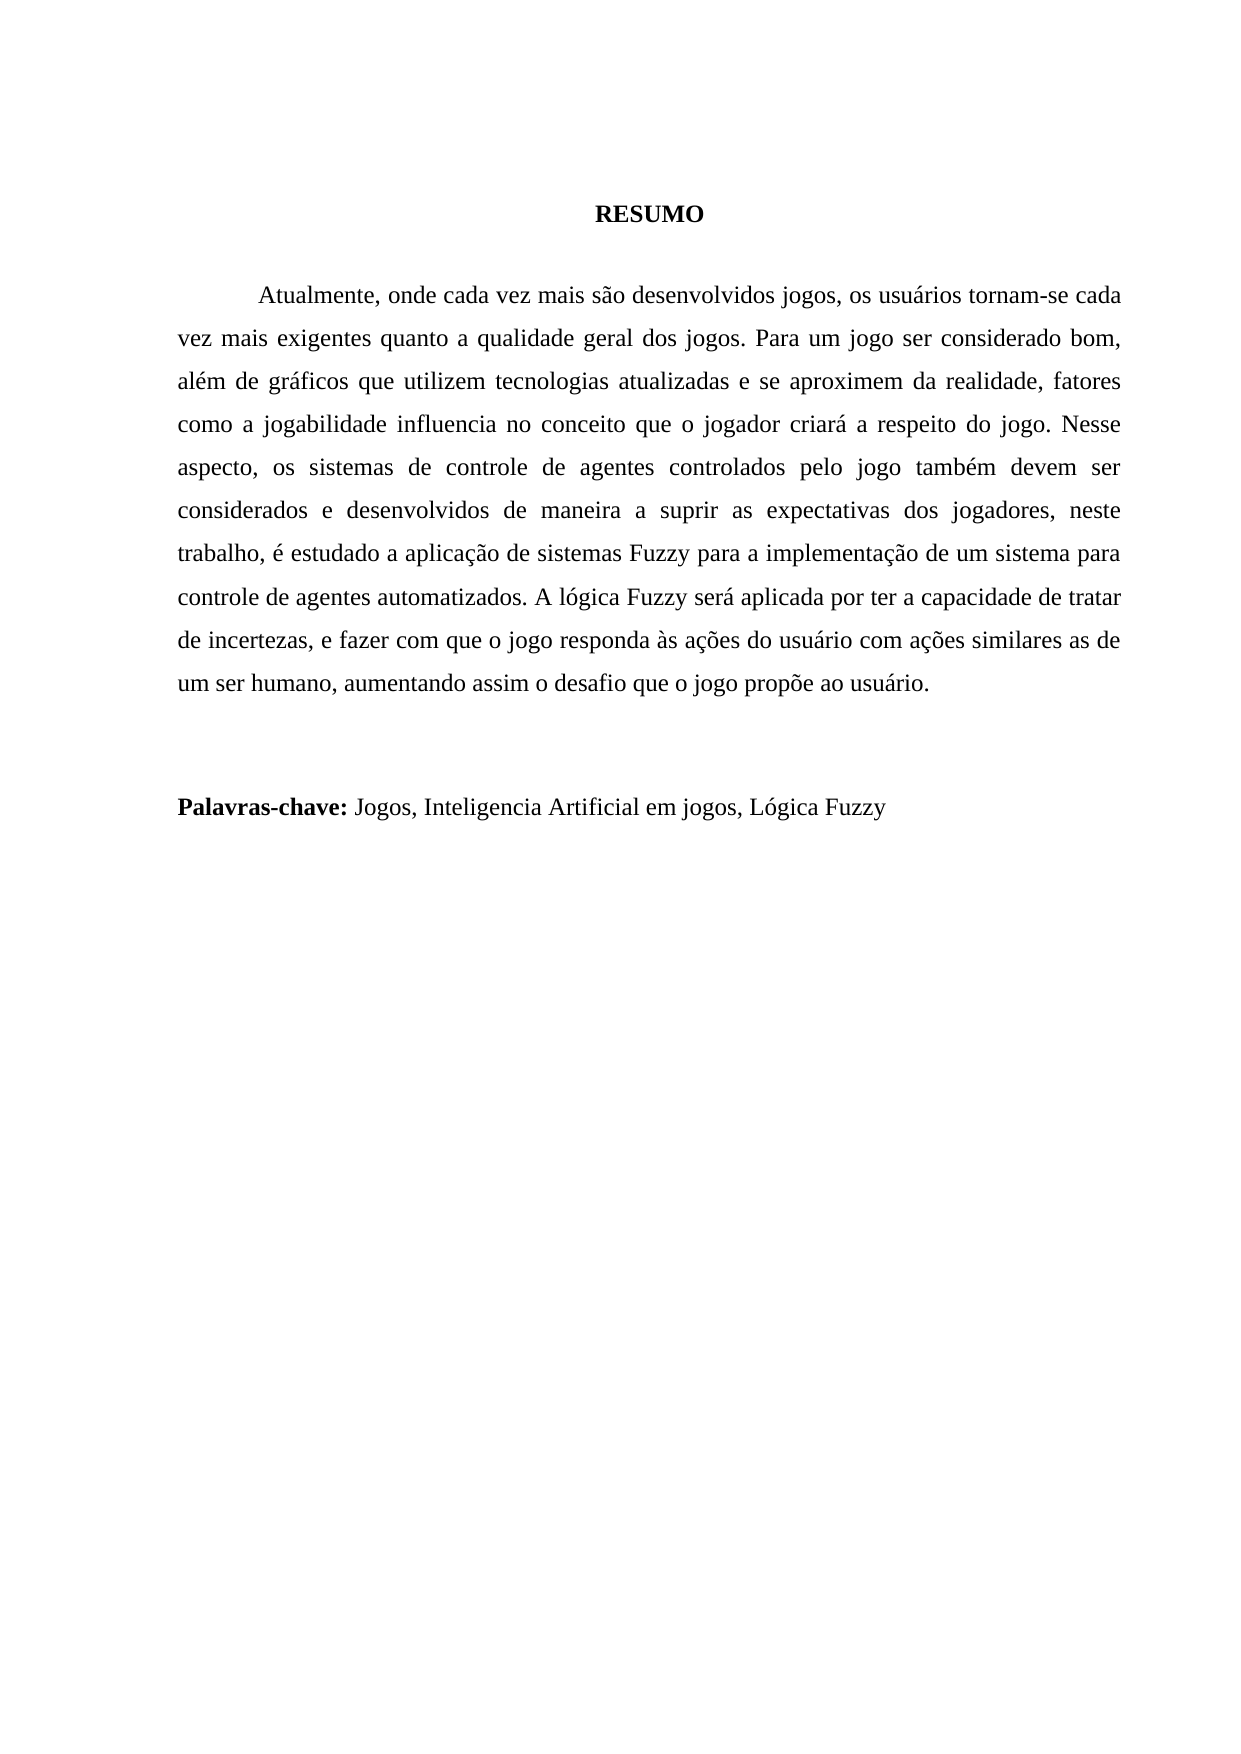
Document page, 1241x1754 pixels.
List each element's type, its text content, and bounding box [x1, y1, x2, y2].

text RESUMO [177, 199, 1122, 228]
text Atualmente, onde cada vez mais são desenvolvidos jogos, os usuários tornam-se cada vez mais exigentes quanto a qualidade geral dos jogos. Para um jogo ser considerado bom, além de gráficos que utilizem tecnologias atualizadas e se aproximem da realidade, fatores como a jogabilidade influencia no conceito que o jogador criará a respeito do jogo. Nesse aspecto, os sistemas de controle de agentes controlados pelo jogo também devem ser considerados e desenvolvidos de maneira a suprir as expectativas dos jogadores, neste trabalho, é estudado a aplicação de sistemas Fuzzy para a implementação de um sistema para controle de agentes automatizados. A lógica Fuzzy será aplicada por ter a capacidade de tratar de incertezas, e fazer com que o jogo responda às ações do usuário com ações similares as de um ser humano, aumentando assim o desafio que o jogo propõe ao usuário. [177, 280, 1122, 697]
text Palavras-chave: Jogos, Inteligencia Artificial em jogos, Lógica Fuzzy [177, 792, 1122, 821]
